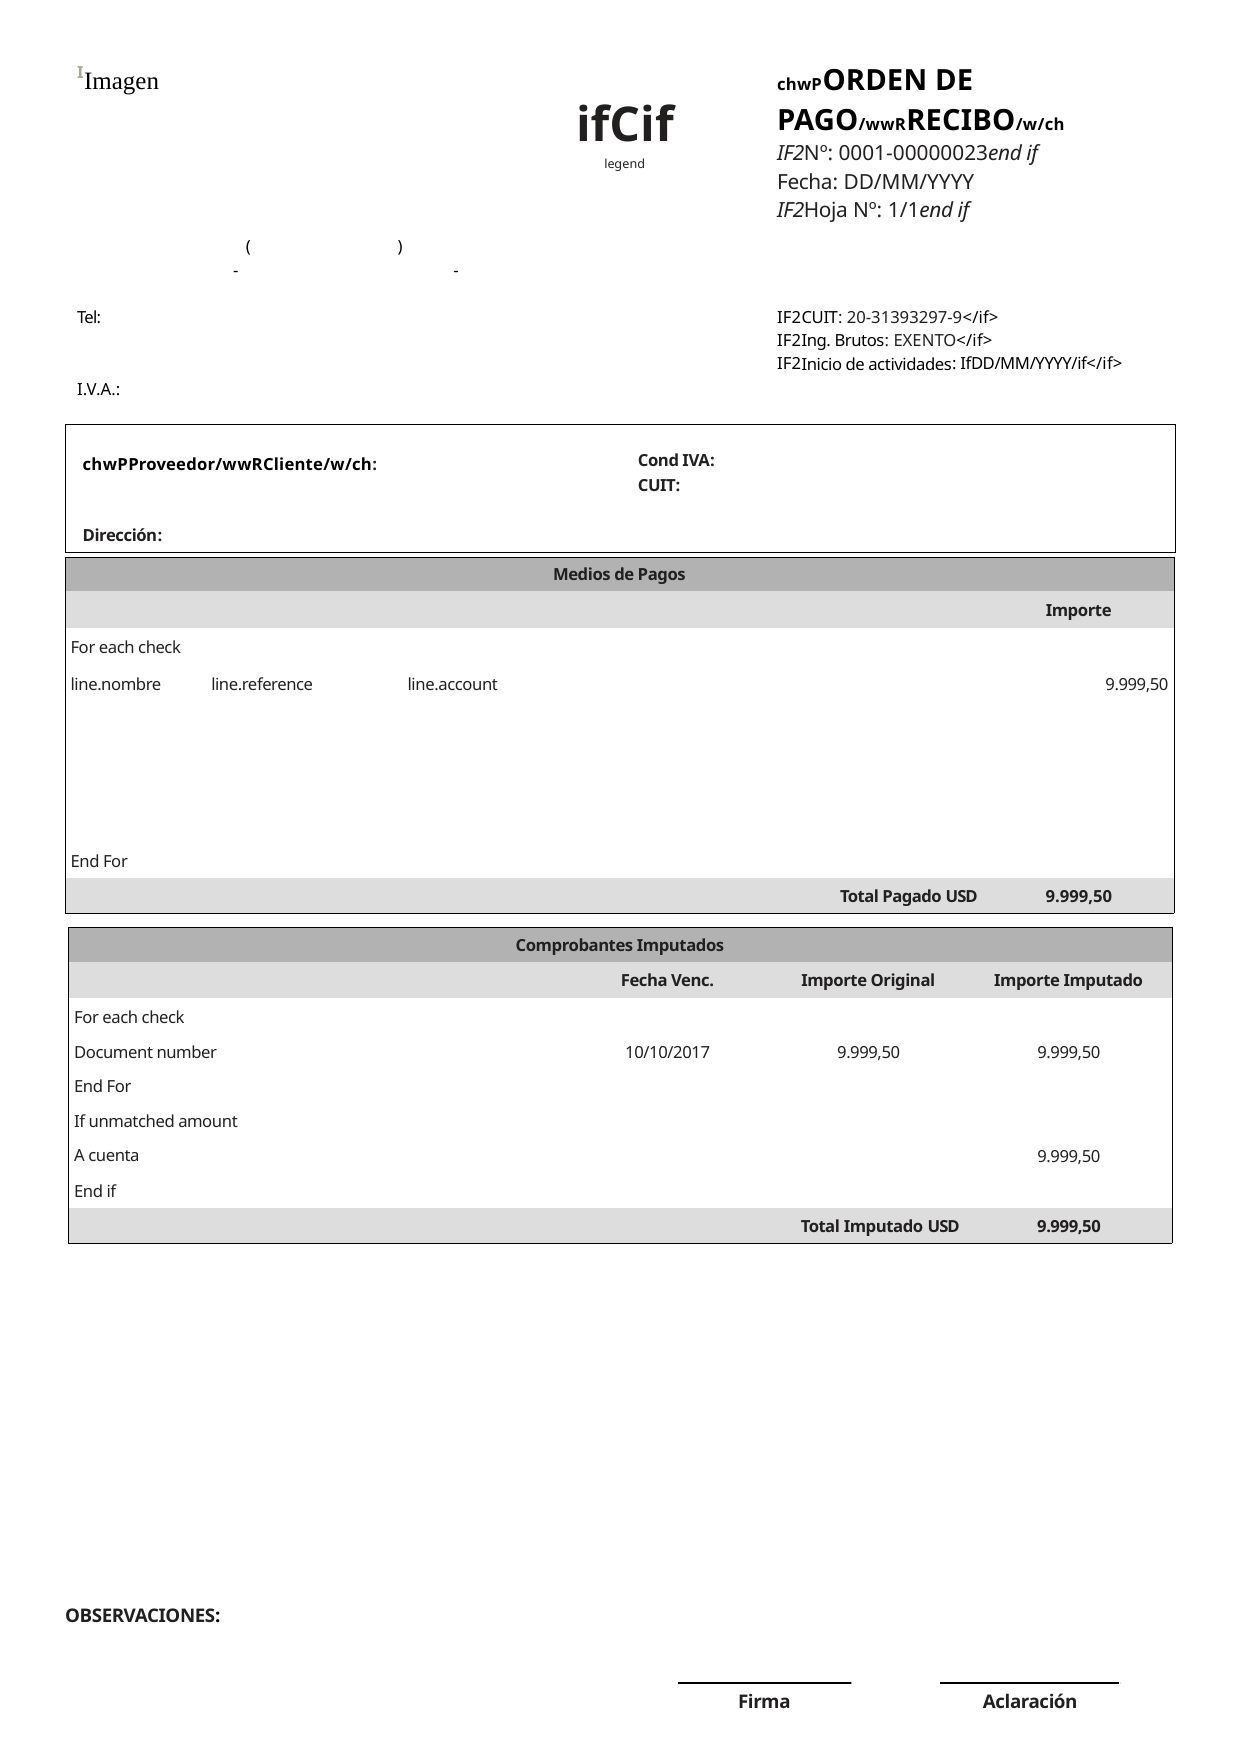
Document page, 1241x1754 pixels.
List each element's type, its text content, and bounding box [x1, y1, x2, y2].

table_cell [771, 1069, 965, 1103]
table_cell [881, 591, 983, 628]
table_cell [69, 962, 564, 998]
table_cell <o.payment_currency_id.name> [674, 665, 759, 843]
table_cell 9.999,50 [965, 1034, 1172, 1069]
table_cell Total Pagado USD [759, 878, 983, 913]
table_cell End For [66, 844, 205, 878]
table_cell For each check [66, 629, 205, 665]
table_cell Fecha Venc. [564, 962, 771, 998]
table_cell For each check [69, 999, 564, 1034]
table_cell 10/10/2017 [564, 1034, 771, 1069]
table_cell line.account [402, 665, 674, 843]
table_cell [674, 844, 759, 878]
table_cell [771, 1138, 965, 1173]
table_cell Importe Original [771, 962, 965, 998]
table_cell Document number [69, 1034, 564, 1069]
table_cell 9.999,50 [771, 1034, 965, 1069]
table_cell [205, 844, 402, 878]
table_cell End if [69, 1174, 564, 1208]
table_cell [564, 999, 771, 1034]
table_cell A cuenta [69, 1138, 564, 1173]
table_cell [759, 844, 881, 878]
table_cell [759, 591, 881, 628]
table_cell 9.999,50 [965, 1138, 1172, 1173]
table_cell [66, 878, 205, 913]
table_cell [402, 591, 759, 628]
table_cell line.nombre [66, 665, 205, 843]
table_header Medios de Pagos [66, 558, 1174, 591]
table_cell [402, 844, 674, 878]
table_cell Importe Imputado [965, 962, 1172, 998]
table_cell 9.999,50 [983, 665, 1174, 843]
table_cell [402, 878, 759, 913]
table_cell [965, 1174, 1172, 1208]
table_cell [66, 591, 205, 628]
table_cell Importe [983, 591, 1174, 628]
table_cell [881, 665, 983, 843]
table_cell Total Imputado USD [69, 1208, 965, 1243]
table_cell <if test="o.payment_currency_rate">< formatLang( o.payments_amount / o.payment_currency_rate)></if> [759, 665, 881, 843]
table_cell [564, 1138, 771, 1173]
table_cell 9.999,50 [983, 878, 1174, 913]
table_cell [881, 844, 983, 878]
table_cell [564, 1103, 771, 1138]
table_cell [771, 999, 965, 1034]
table_cell [674, 629, 759, 665]
table_cell [564, 1069, 771, 1103]
table_cell [983, 629, 1174, 665]
table_cell If unmatched amount [69, 1103, 564, 1138]
table_cell [771, 1174, 965, 1208]
table_cell [402, 629, 674, 665]
table_cell [759, 629, 881, 665]
table_cell [771, 1103, 965, 1138]
table_cell [965, 1069, 1172, 1103]
table_cell [965, 999, 1172, 1034]
table_cell [205, 591, 402, 628]
table_cell 9.999,50 [965, 1208, 1172, 1243]
table_cell [983, 844, 1174, 878]
table_cell End For [69, 1069, 564, 1103]
table_cell [965, 1103, 1172, 1138]
table_cell [564, 1174, 771, 1208]
table_cell [205, 878, 402, 913]
table_cell [205, 629, 402, 665]
table_cell [881, 629, 983, 665]
table_header Comprobantes Imputados [69, 928, 1172, 962]
table_cell line.reference [205, 665, 402, 843]
